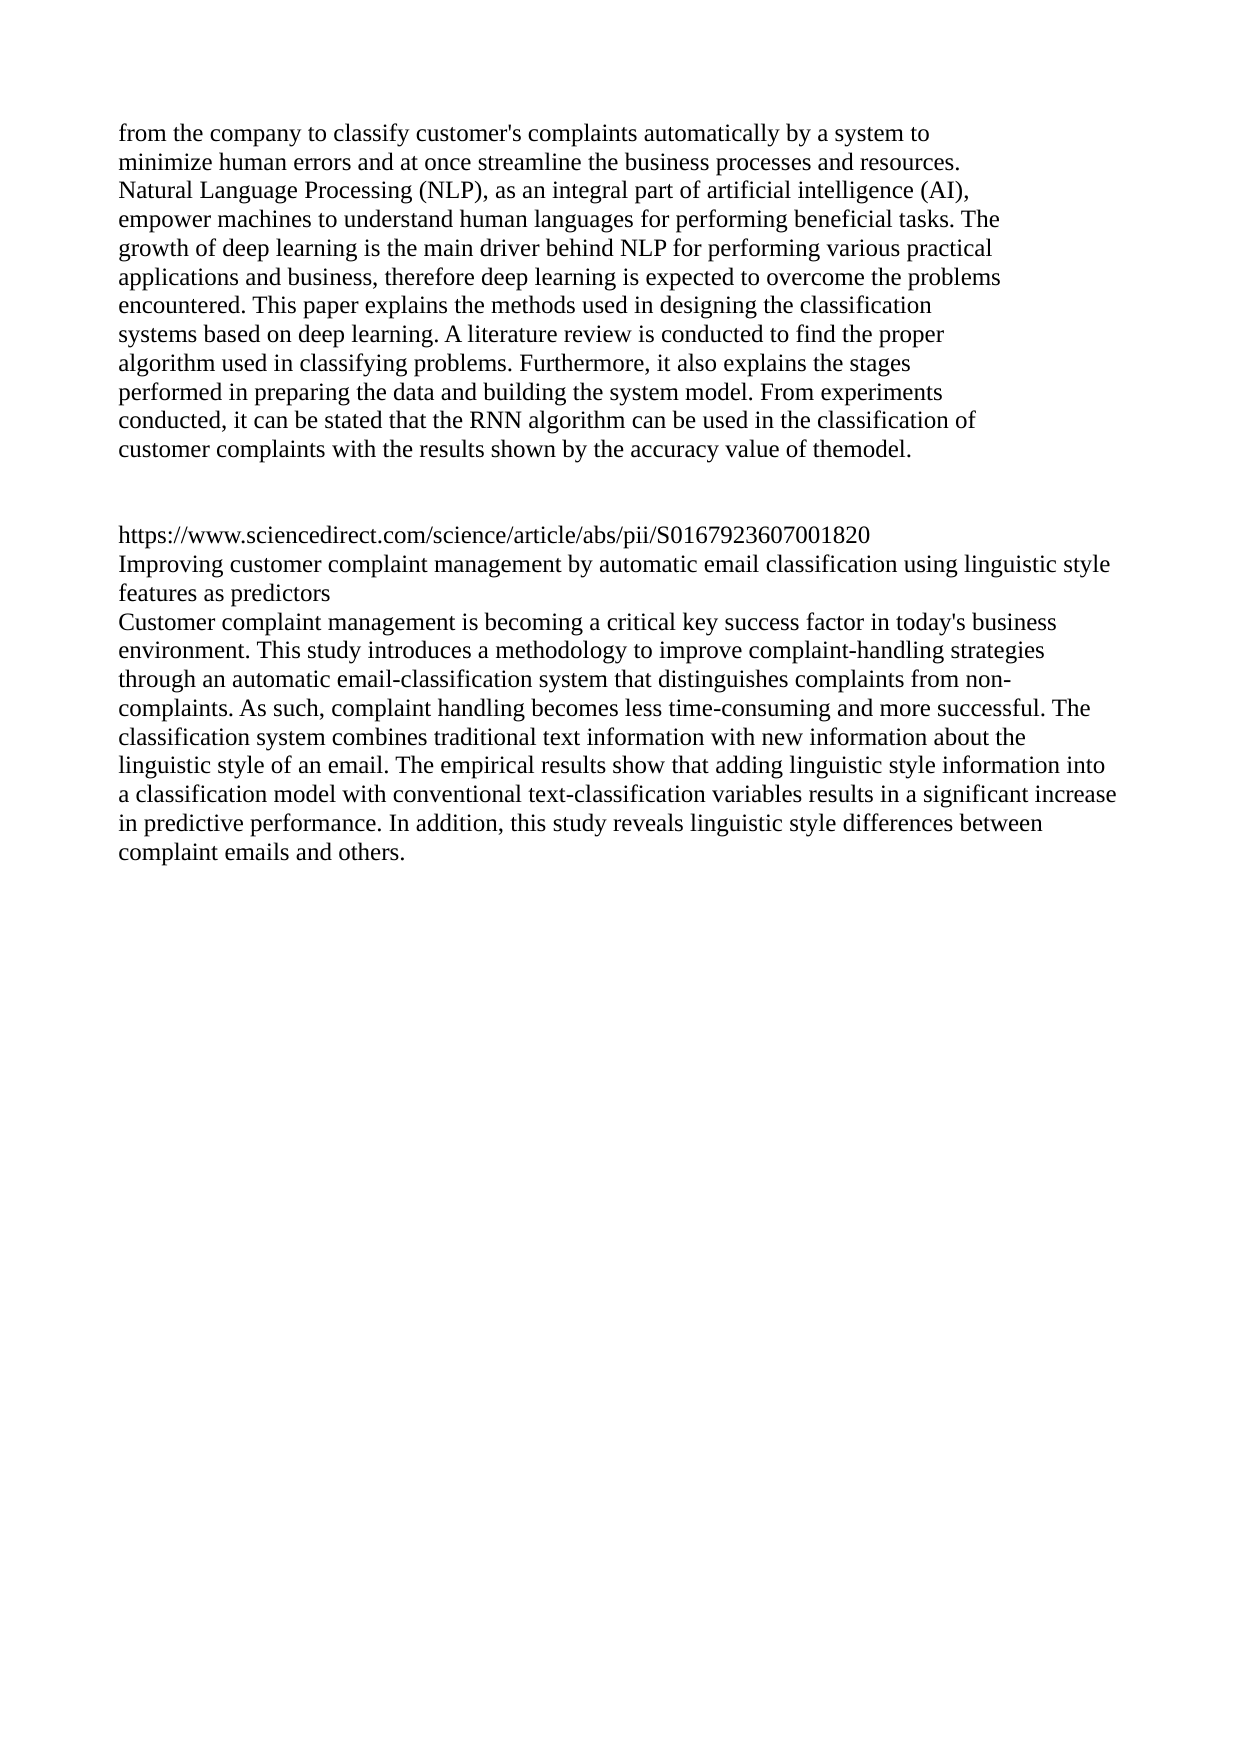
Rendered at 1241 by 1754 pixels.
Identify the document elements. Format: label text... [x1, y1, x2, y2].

text encountered. This paper explains the methods used in designing the classification [118, 291, 1122, 319]
text minimize human errors and at once streamline the business processes and resources. [118, 147, 1122, 176]
text applications and business, therefore deep learning is expected to overcome the problems [118, 262, 1122, 291]
text customer complaints with the results shown by the accuracy value of themodel. [118, 434, 1122, 463]
text empower machines to understand human languages for performing beneficial tasks. The [118, 204, 1122, 233]
text Natural Language Processing (NLP), as an integral part of artificial intelligence (AI), [118, 176, 1122, 204]
text systems based on deep learning. A literature review is conducted to find the proper [118, 319, 1122, 348]
text Improving customer complaint management by automatic email classification using linguistic style features as predictors [118, 549, 1122, 607]
text Customer complaint management is becoming a critical key success factor in today's business environment. This study introduces a methodology to improve complaint-handling strategies through an automatic email-classification system that distinguishes complaints from non-complaints. As such, complaint handling becomes less time-consuming and more successful. The classification system combines traditional text information with new information about the linguistic style of an email. The empirical results show that adding linguistic style information into a classification model with conventional text-classification variables results in a significant increase in predictive performance. In addition, this study reveals linguistic style differences between complaint emails and others. [118, 607, 1122, 866]
text performed in preparing the data and building the system model. From experiments [118, 377, 1122, 406]
text from the company to classify customer's complaints automatically by a system to [118, 118, 1122, 147]
text https://www.sciencedirect.com/science/article/abs/pii/S0167923607001820 [118, 521, 1122, 549]
text conducted, it can be stated that the RNN algorithm can be used in the classification of [118, 406, 1122, 434]
text growth of deep learning is the main driver behind NLP for performing various practical [118, 233, 1122, 262]
text algorithm used in classifying problems. Furthermore, it also explains the stages [118, 348, 1122, 377]
